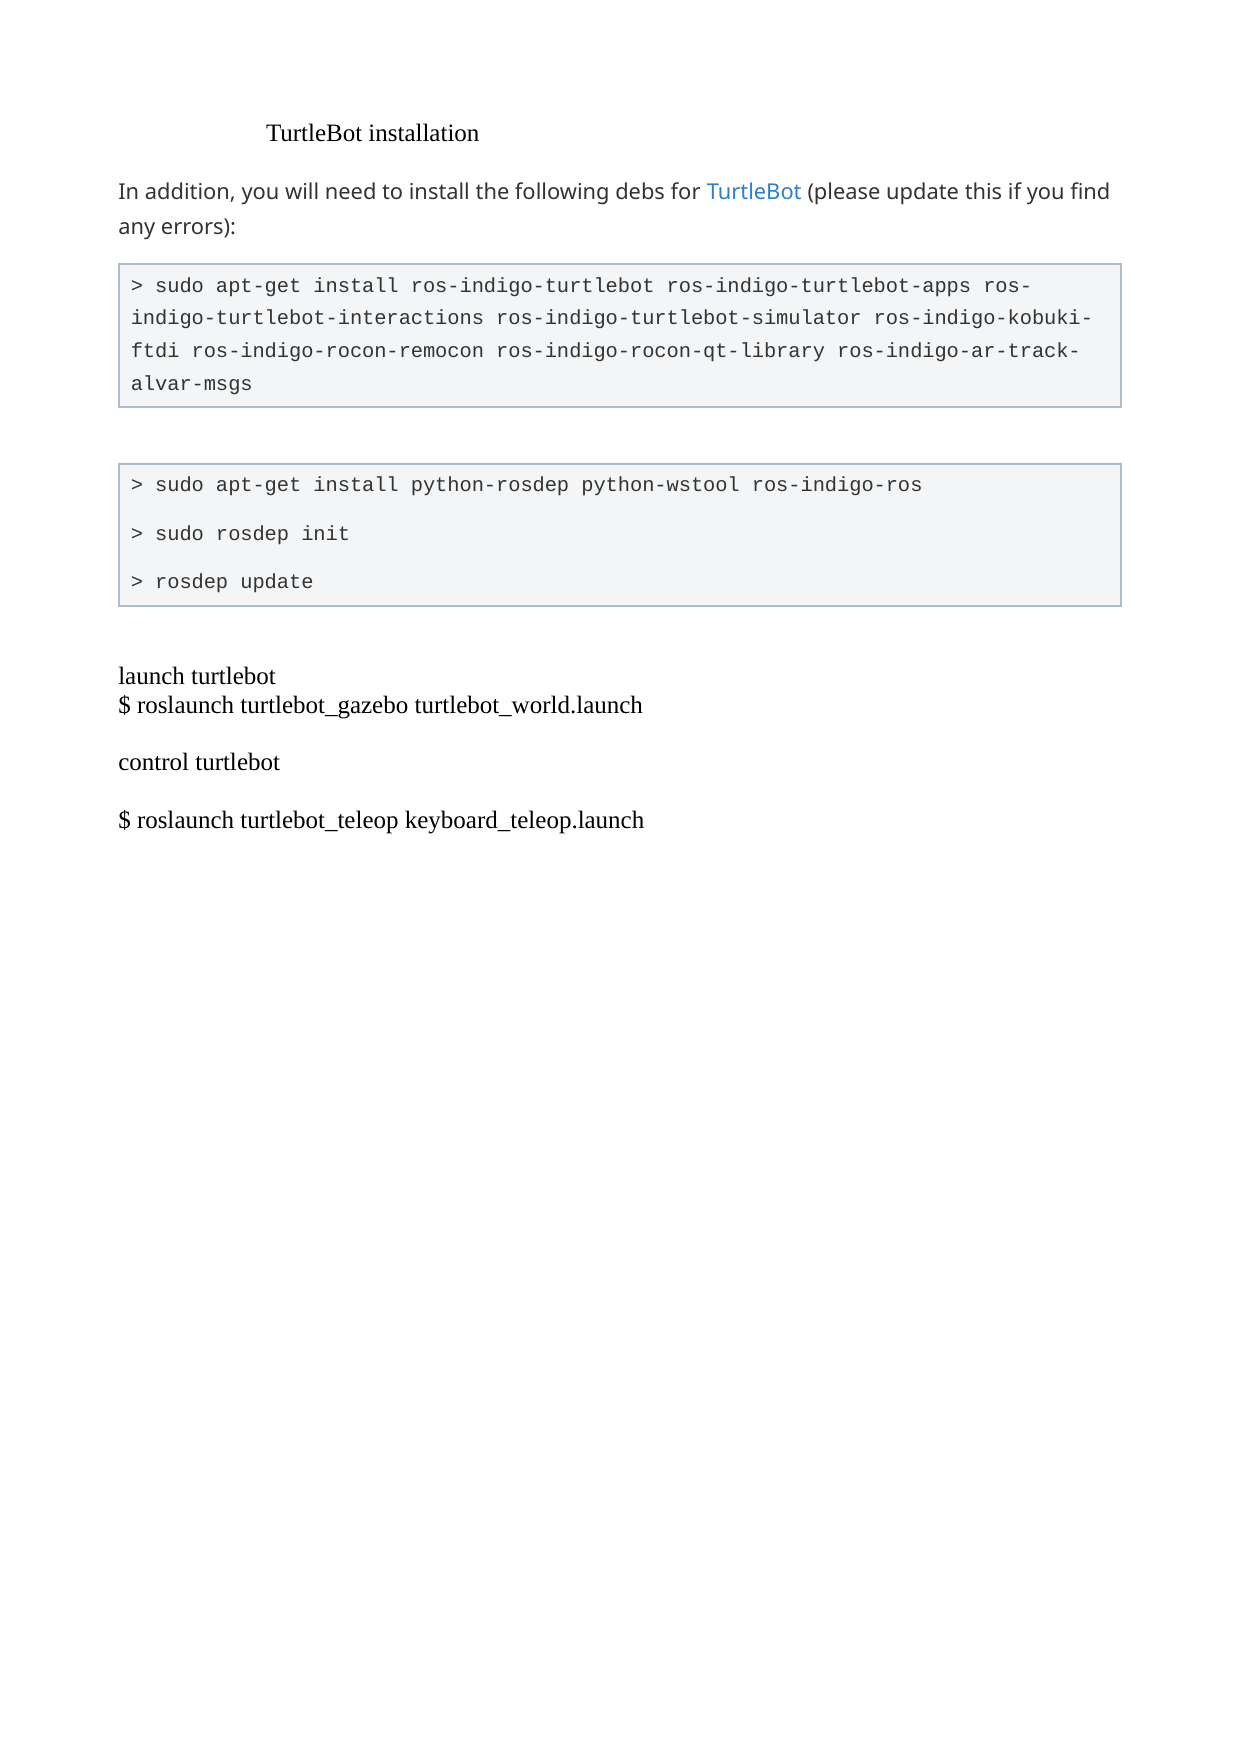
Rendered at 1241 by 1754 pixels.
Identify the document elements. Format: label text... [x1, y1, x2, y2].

text control turtlebot [118, 747, 1122, 776]
text In addition, you will need to install the following debs for TurtleBot (please update this if you find any errors): [118, 176, 1122, 241]
text > sudo apt-get install ros-indigo-turtlebot ros-indigo-turtlebot-apps ros-indigo-turtlebot-interactions ros-indigo-turtlebot-simulator ros-indigo-kobuki-ftdi ros-indigo-rocon-remocon ros-indigo-rocon-qt-library ros-indigo-ar-track-alvar-msgs [120, 265, 1120, 406]
text $ roslaunch turtlebot_gazebo turtlebot_world.launch [118, 690, 1122, 718]
text > rosdep update [120, 559, 1120, 605]
text $ roslaunch turtlebot_teleop keyboard_teleop.launch [118, 805, 1122, 833]
text > sudo rosdep init [120, 511, 1120, 546]
text TurtleBot installation [118, 118, 1122, 147]
text launch turtlebot [118, 661, 1122, 690]
text > sudo apt-get install python-rosdep python-wstool ros-indigo-ros [120, 465, 1120, 498]
